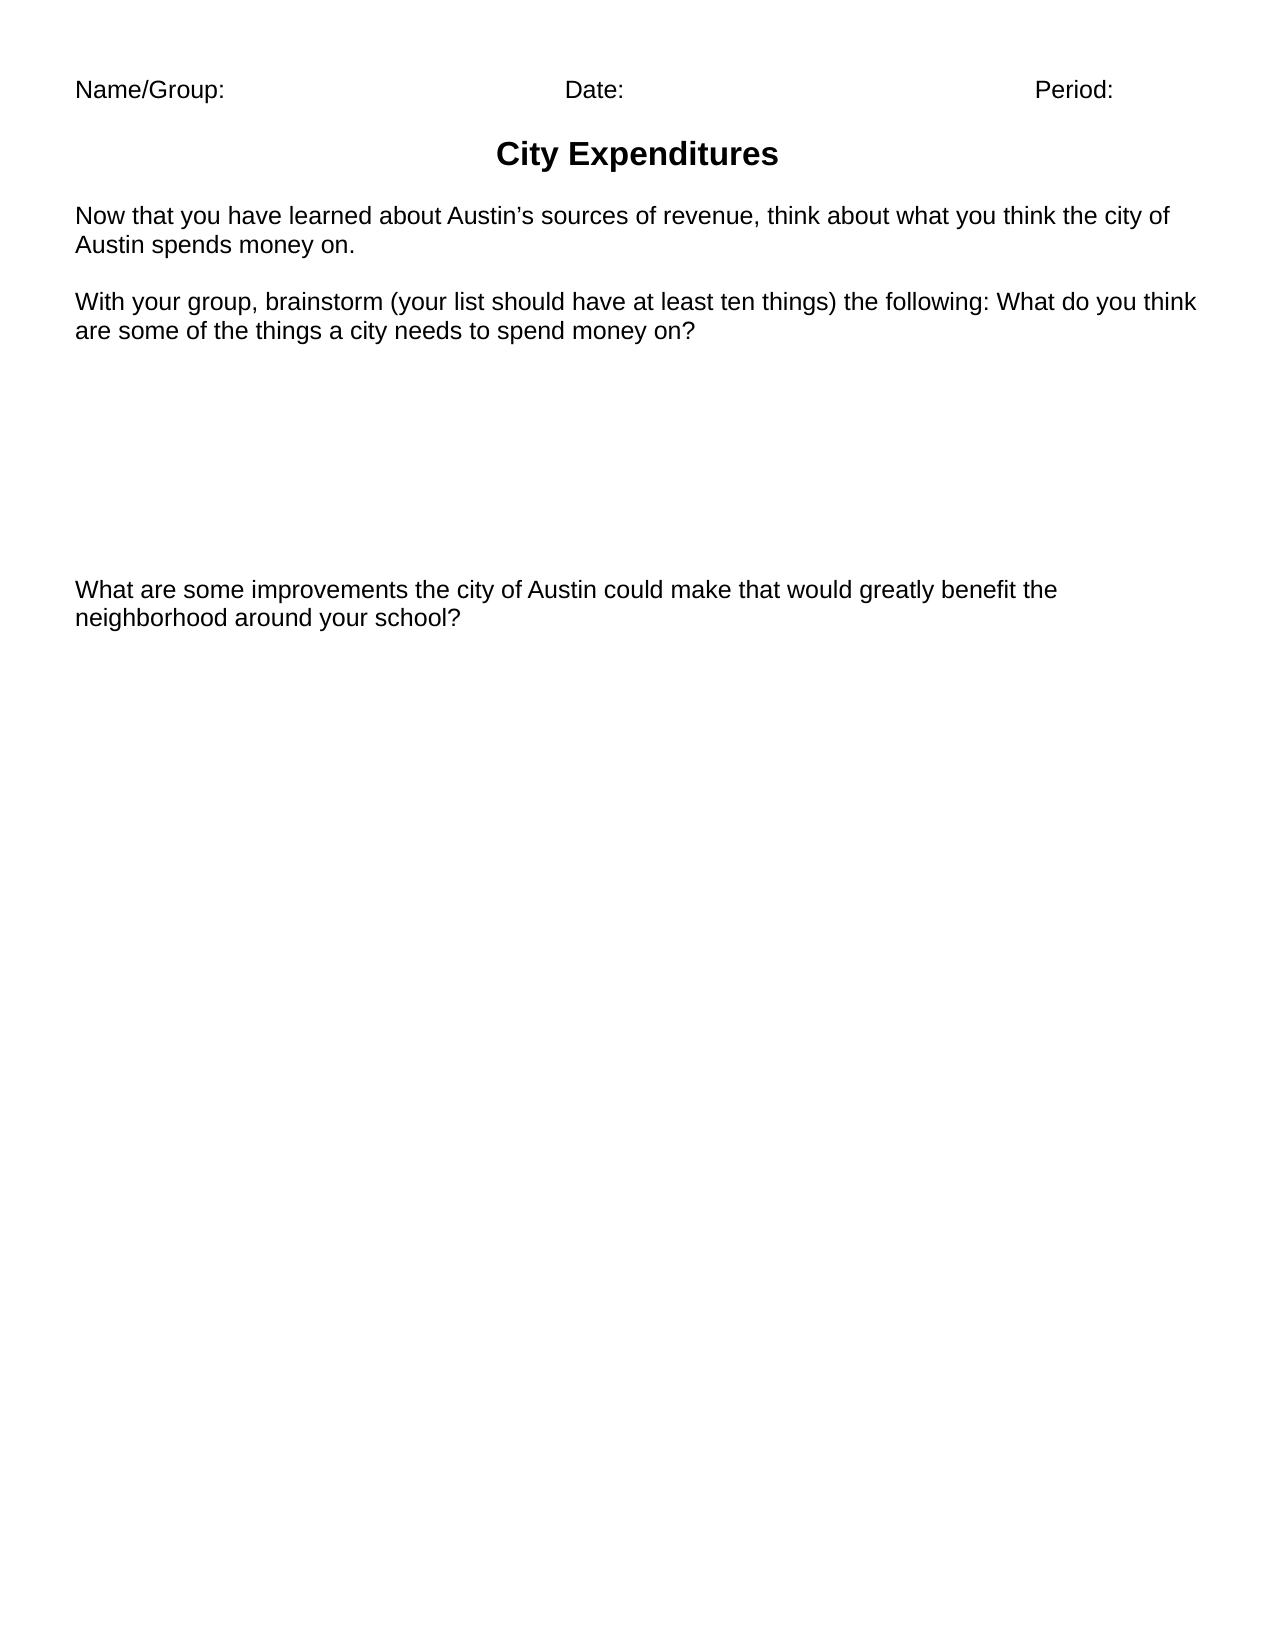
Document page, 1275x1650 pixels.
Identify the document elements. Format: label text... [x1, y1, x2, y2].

text Now that you have learned about Austin’s sources of revenue, think about what you think the city of Austin spends money on. [75, 201, 1200, 258]
text City Expenditures [75, 134, 1200, 172]
text What are some improvements the city of Austin could make that would greatly benefit the neighborhood around your school? [75, 575, 1200, 632]
text With your group, brainstorm (your list should have at least ten things) the following: What do you think are some of the things a city needs to spend money on? [75, 287, 1200, 345]
